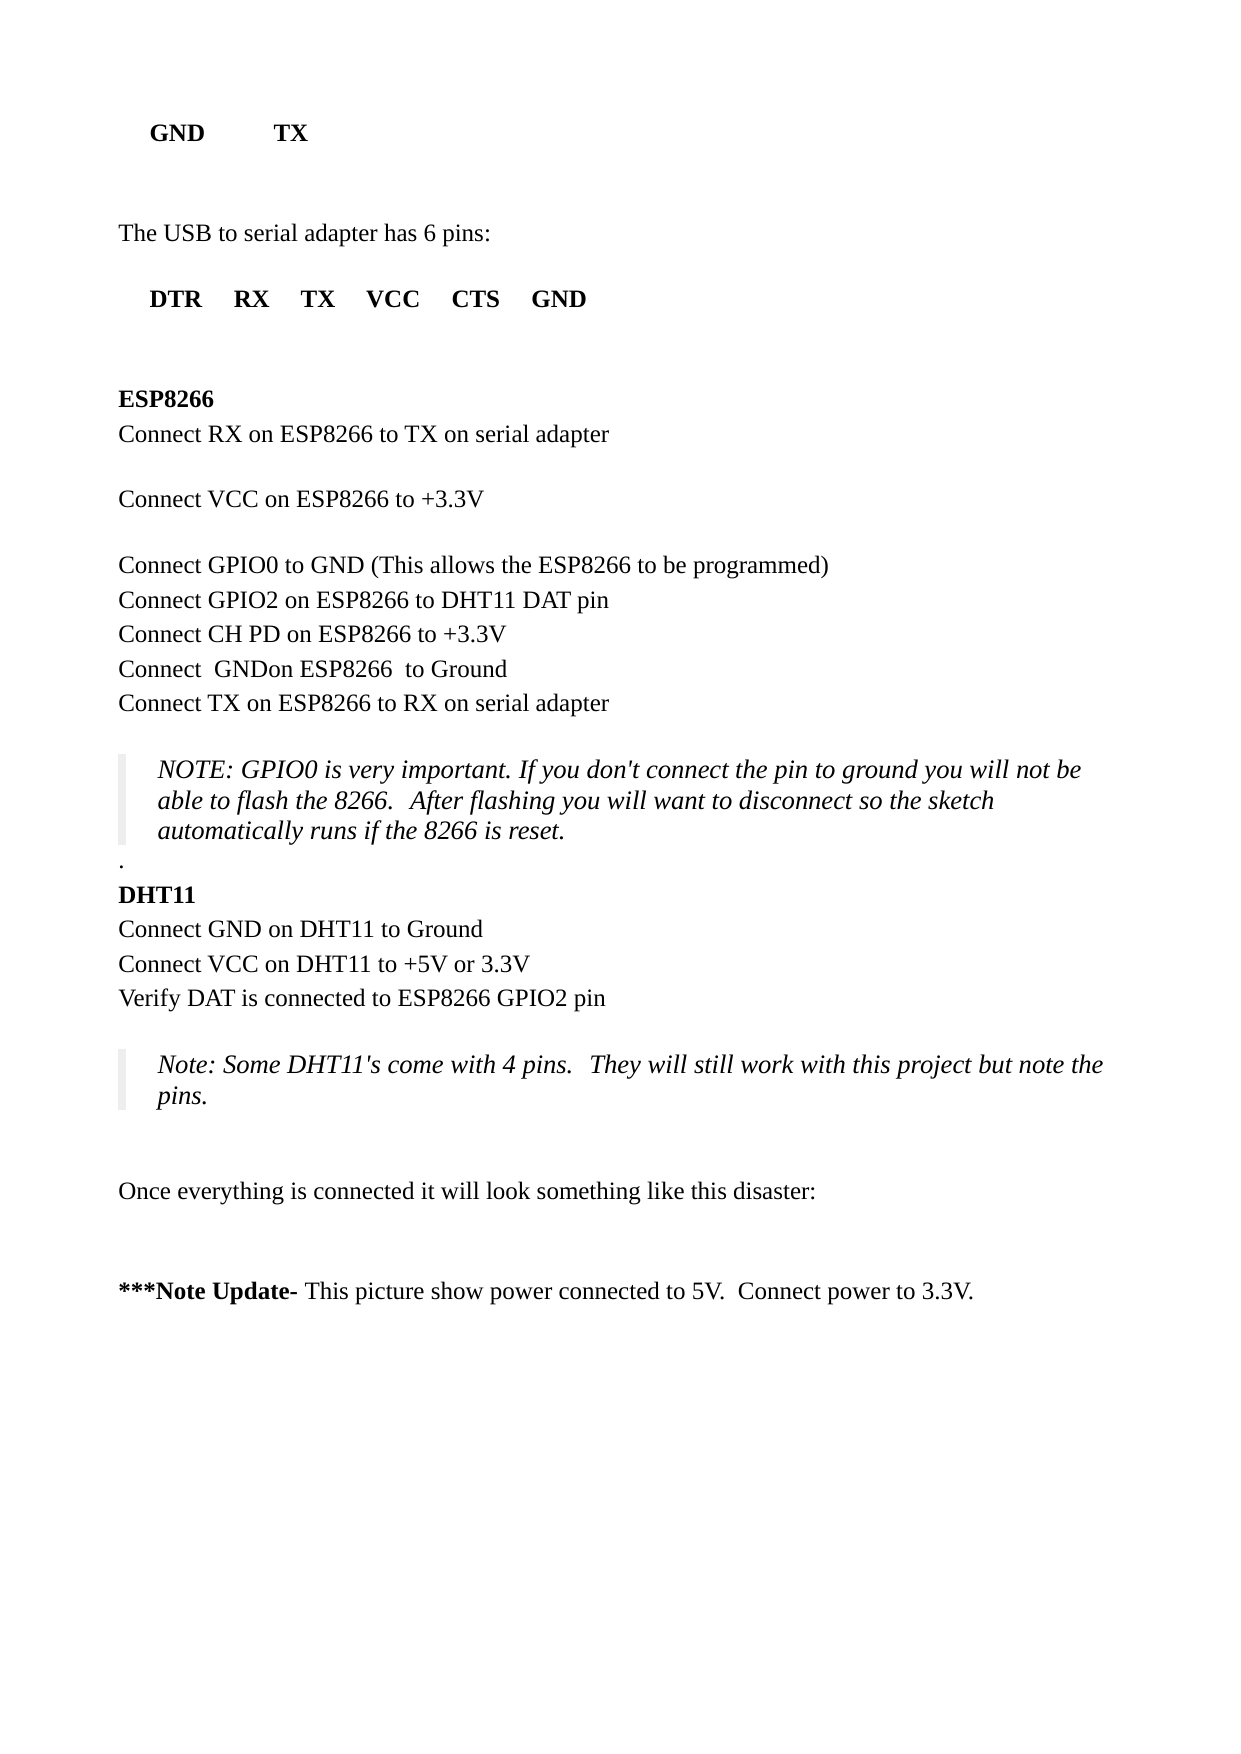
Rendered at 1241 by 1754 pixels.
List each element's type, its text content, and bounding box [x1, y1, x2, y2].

text Note: Some DHT11's come with 4 pins. They will still work with this project but note the pins. [126, 1049, 1122, 1110]
text ***Note Update- This picture show power connected to 5V. Connect power to 3.3V. [118, 1276, 1122, 1305]
text NOTE: GPIO0 is very important. If you don't connect the pin to ground you will not be able to flash the 8266. After flashing you will want to disconnect so the sketch automatically runs if the 8266 is reset. [126, 754, 1122, 845]
text Connect GPIO2 on ESP8266 to DHT11 DAT pin [118, 585, 1122, 613]
text DTR RX TX VCC CTS GND [118, 284, 1122, 313]
text Connect CH PD on ESP8266 to +3.3V [118, 619, 1122, 648]
text Verify DAT is connected to ESP8266 GPIO2 pin [118, 983, 1122, 1012]
text Connect TX on ESP8266 to RX on serial adapter [118, 688, 1122, 717]
text Connect GND on DHT11 to Ground [118, 914, 1122, 943]
text GND TX [118, 118, 1122, 147]
text Connect RX on ESP8266 to TX on serial adapter [118, 419, 1122, 447]
text Connect VCC on DHT11 to +5V or 3.3V [118, 949, 1122, 978]
text Connect VCC on ESP8266 to +3.3V [118, 484, 1122, 513]
text The USB to serial adapter has 6 pins: [118, 218, 1122, 247]
text Connect GPIO0 to GND (This allows the ESP8266 to be programmed) [118, 550, 1122, 579]
text Once everything is connected it will look something like this disaster: [118, 1176, 1122, 1204]
text DHT11 [118, 880, 1122, 909]
text . [118, 845, 1122, 874]
text ESP8266 [118, 384, 1122, 413]
text Connect GNDon ESP8266 to Ground [118, 654, 1122, 682]
